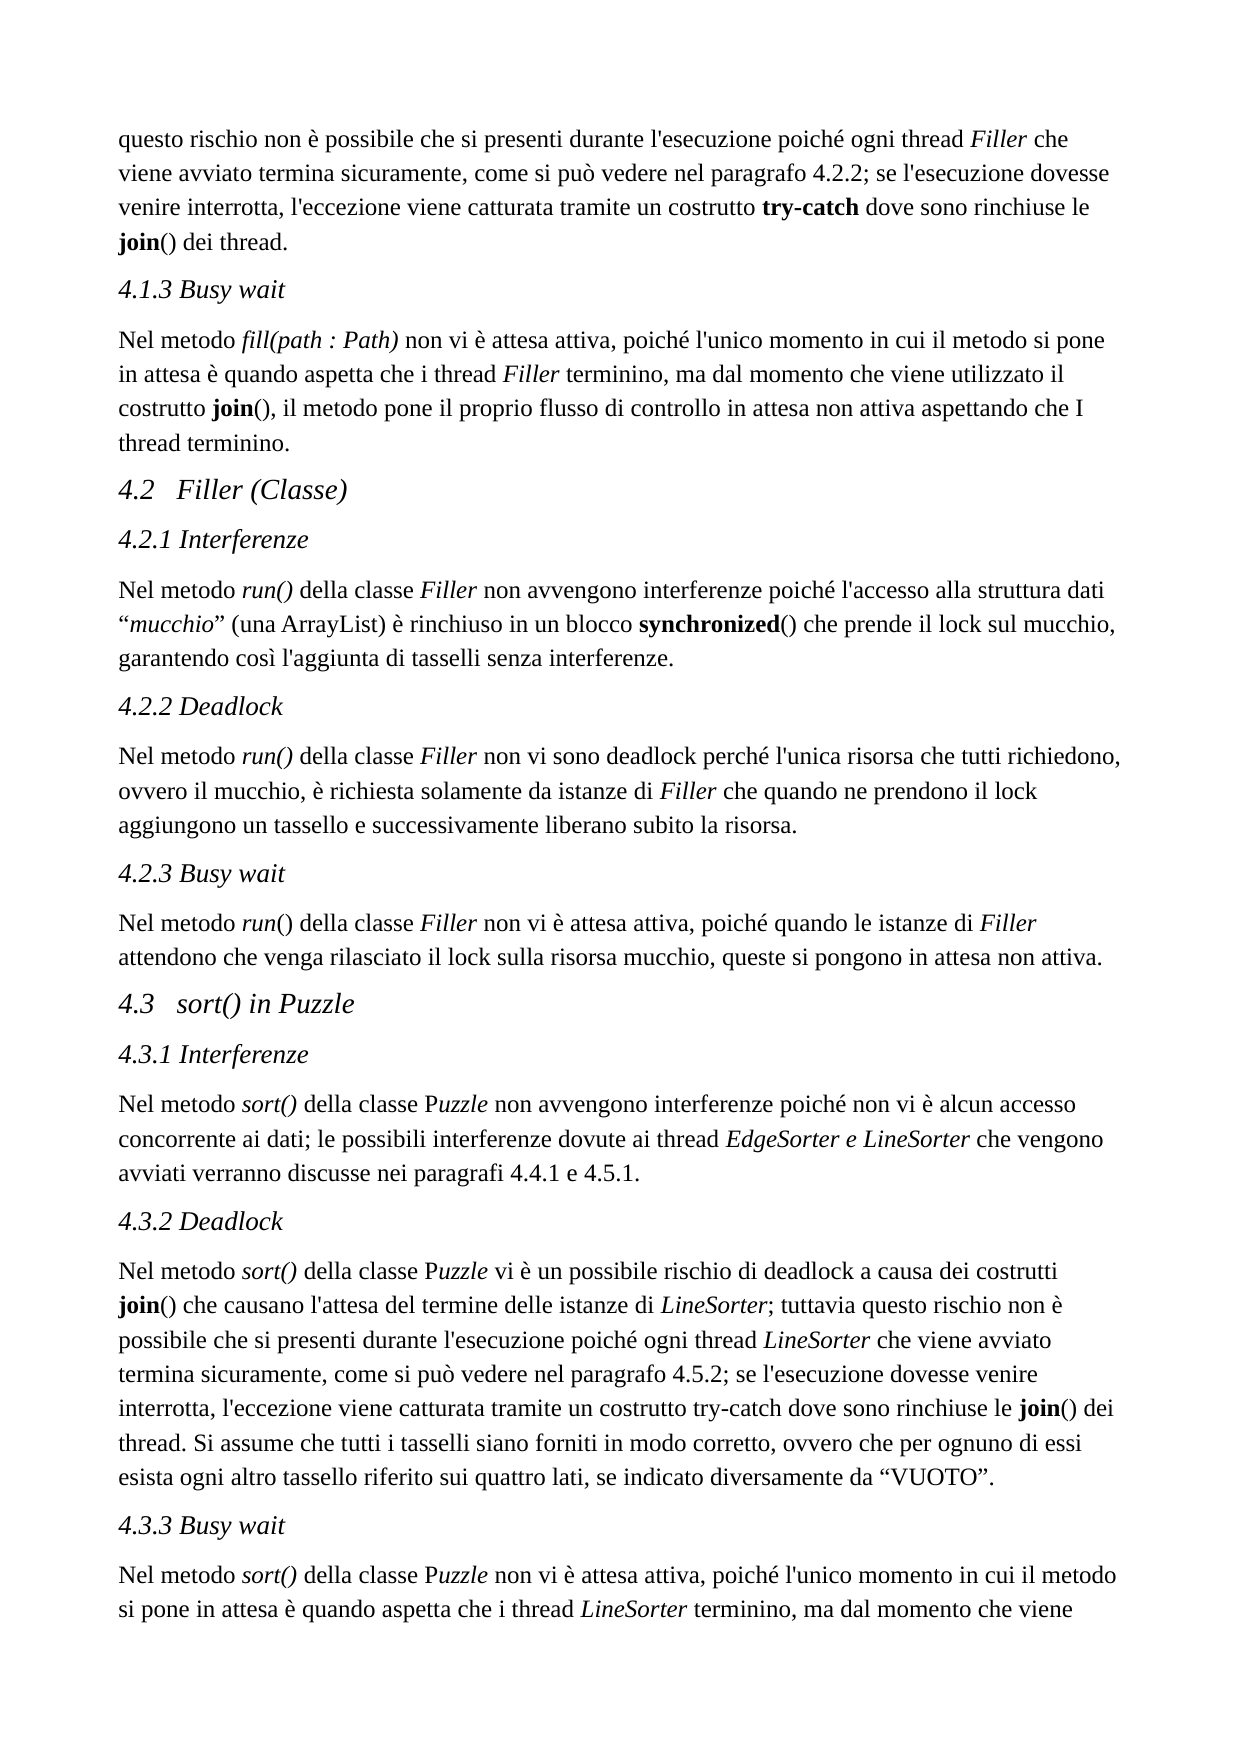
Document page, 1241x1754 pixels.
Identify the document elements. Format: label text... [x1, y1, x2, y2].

text Nel metodo sort() della classe Puzzle non avvengono interferenze poiché non vi è alcun accesso concorrente ai dati; le possibili interferenze dovute ai thread EdgeSorter e LineSorter che vengono avviati verranno discusse nei paragrafi 4.4.1 e 4.5.1. [118, 1084, 1122, 1187]
text Nel metodo sort() della classe Puzzle vi è un possibile rischio di deadlock a causa dei costrutti join() che causano l'attesa del termine delle istanze di LineSorter; tuttavia questo rischio non è possibile che si presenti durante l'esecuzione poiché ogni thread LineSorter che viene avviato termina sicuramente, come si può vedere nel paragrafo 4.5.2; se l'esecuzione dovesse venire interrotta, l'eccezione viene catturata tramite un costrutto try-catch dove sono rinchiuse le join() dei thread. Si assume che tutti i tasselli siano forniti in modo corretto, ovvero che per ognuno di essi esista ogni altro tassello riferito sui quattro lati, se indicato diversamente da “VUOTO”. [118, 1250, 1122, 1491]
text 4.2.1 Interferenze [118, 520, 1122, 554]
text Nel metodo run() della classe Filler non avvengono interferenze poiché l'accesso alla struttura dati “mucchio” (una ArrayList) è rinchiuso in un blocco synchronized() che prende il lock sul mucchio, garantendo così l'aggiunta di tasselli senza interferenze. [118, 569, 1122, 672]
text questo rischio non è possibile che si presenti durante l'esecuzione poiché ogni thread Filler che viene avviato termina sicuramente, come si può vedere nel paragrafo 4.2.2; se l'esecuzione dovesse venire interrotta, l'eccezione viene catturata tramite un costrutto try-catch dove sono rinchiuse le join() dei thread. [118, 118, 1122, 256]
text 4.2 Filler (Classe) [118, 471, 1122, 506]
text 4.2.2 Deadlock [118, 687, 1122, 721]
text 4.3.2 Deadlock [118, 1201, 1122, 1236]
text Nel metodo sort() della classe Puzzle non vi è attesa attiva, poiché l'unico momento in cui il metodo si pone in attesa è quando aspetta che i thread LineSorter terminino, ma dal momento che viene [118, 1554, 1122, 1623]
text 4.3 sort() in Puzzle [118, 986, 1122, 1020]
text 4.2.3 Busy wait [118, 853, 1122, 888]
text Nel metodo run() della classe Filler non vi è attesa attiva, poiché quando le istanze di Filler attendono che venga rilasciato il lock sulla risorsa mucchio, queste si pongono in attesa non attiva. [118, 902, 1122, 971]
text 4.3.3 Busy wait [118, 1506, 1122, 1540]
text Nel metodo fill(path : Path) non vi è attesa attiva, poiché l'unico momento in cui il metodo si pone in attesa è quando aspetta che i thread Filler terminino, ma dal momento che viene utilizzato il costrutto join(), il metodo pone il proprio flusso di controllo in attesa non attiva aspettando che I thread terminino. [118, 319, 1122, 457]
text Nel metodo run() della classe Filler non vi sono deadlock perché l'unica risorsa che tutti richiedono, ovvero il mucchio, è richiesta solamente da istanze di Filler che quando ne prendono il lock aggiungono un tassello e successivamente liberano subito la risorsa. [118, 736, 1122, 839]
text 4.1.3 Busy wait [118, 270, 1122, 304]
text 4.3.1 Interferenze [118, 1035, 1122, 1069]
